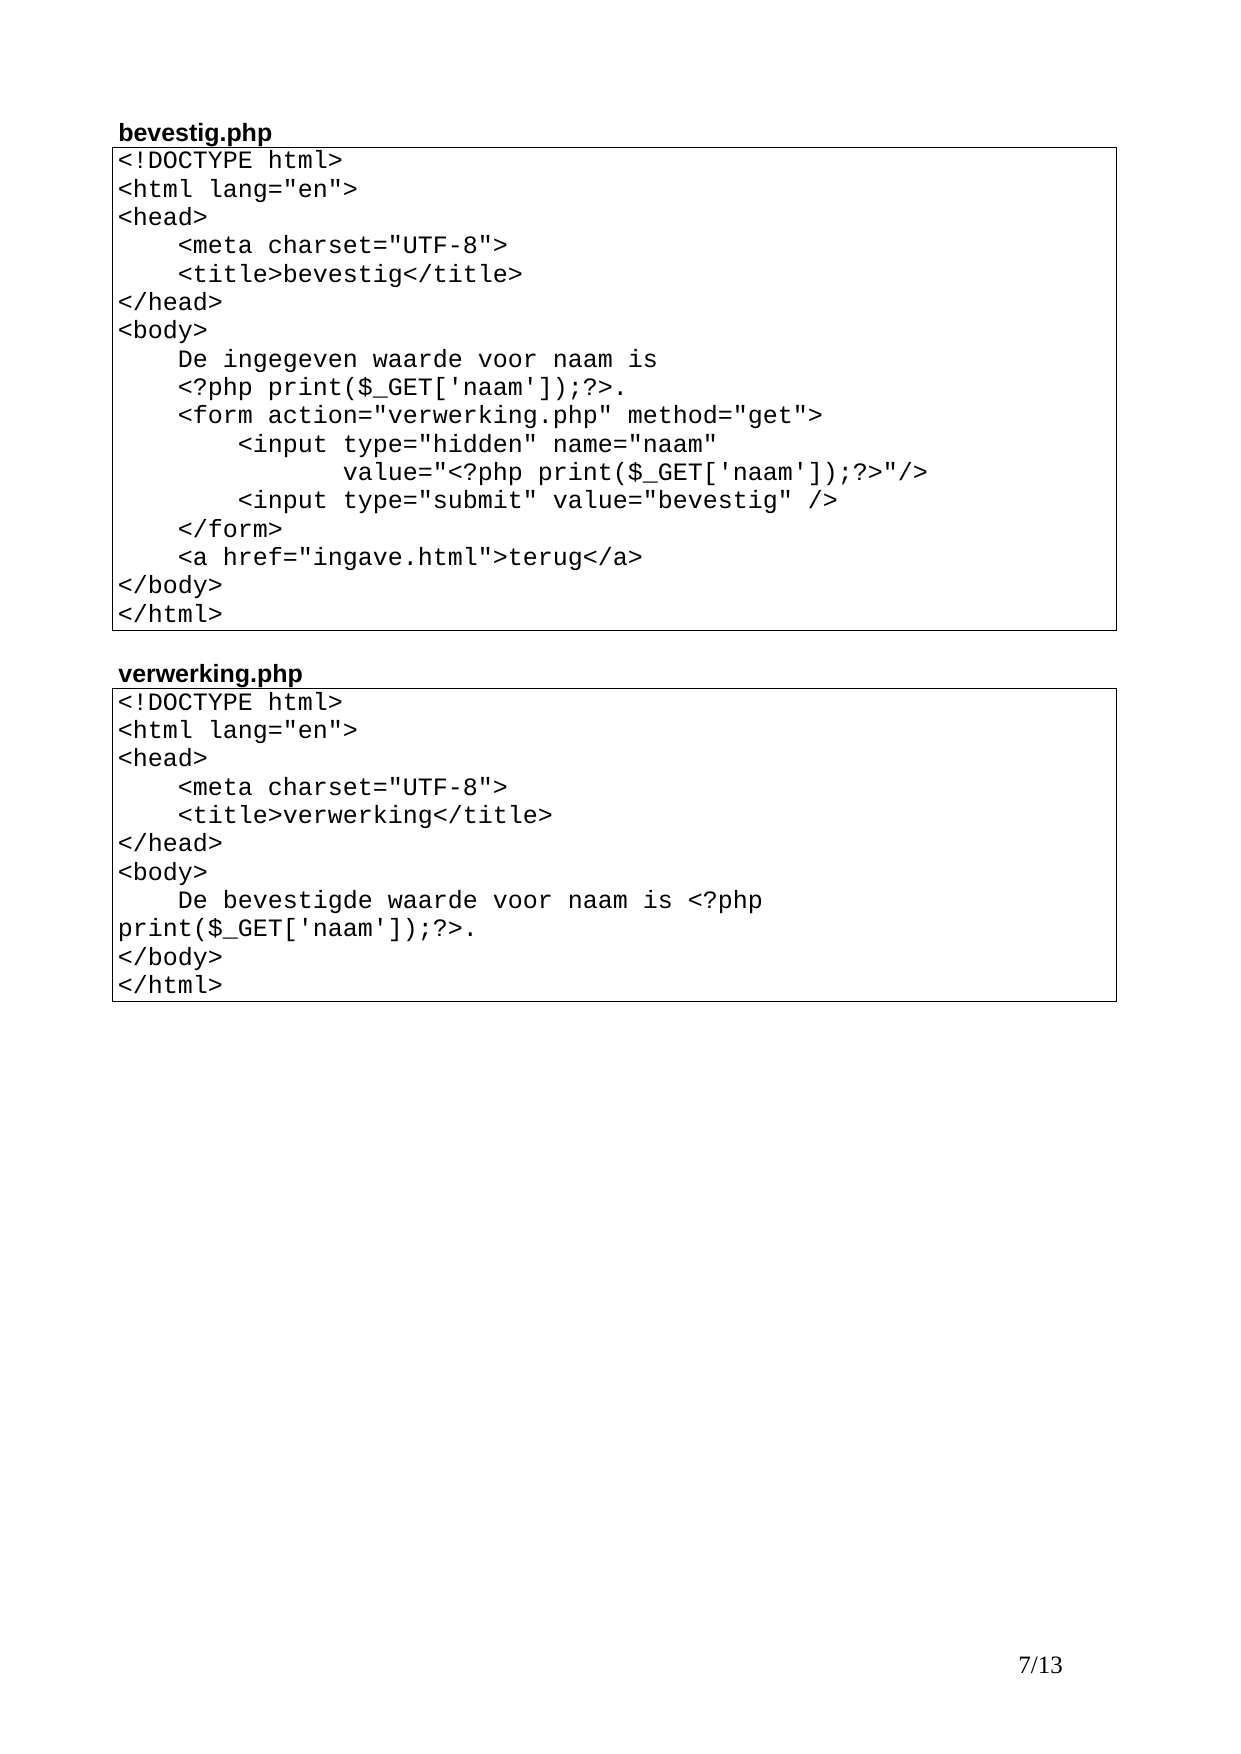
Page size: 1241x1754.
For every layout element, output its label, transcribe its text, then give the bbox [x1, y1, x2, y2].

text bevestig.php [118, 118, 1122, 147]
table_header <!DOCTYPE html> <html lang="en"> <head> <meta charset="UTF-8"> <title>bevestig</title> </head> <body> De ingegeven waarde voor naam is <?php print($_GET['naam']);?>. <form action="verwerking.php" method="get"> <input type="hidden" name="naam" value="<?php print($_GET['naam']);?>"/> <input type="submit" value="bevestig" /> </form> <a href="ingave.html">terug</a> </body> </html> [113, 148, 1116, 629]
table_header <!DOCTYPE html> <html lang="en"> <head> <meta charset="UTF-8"> <title>verwerking</title> </head> <body> De bevestigde waarde voor naam is <?php print($_GET['naam']);?>. </body> </html> [113, 689, 1116, 1001]
text verwerking.php [118, 659, 1122, 688]
